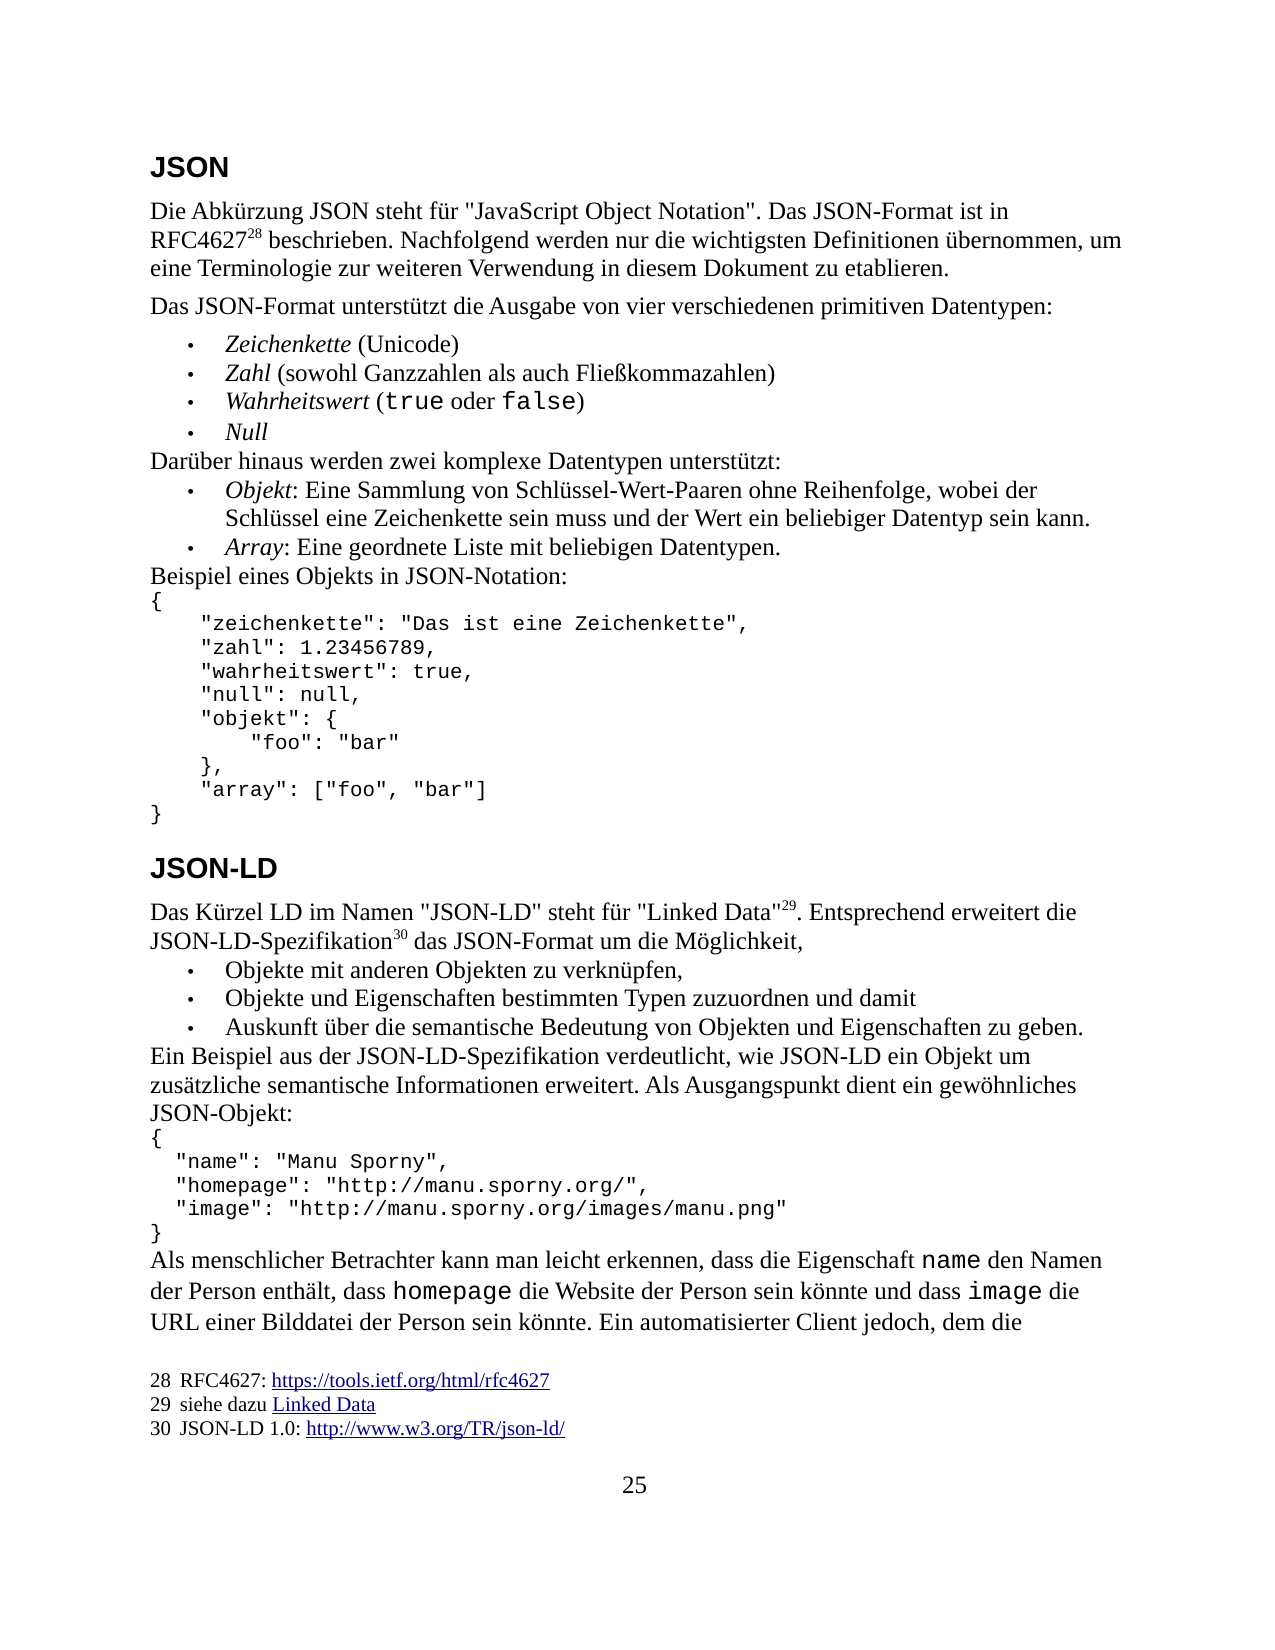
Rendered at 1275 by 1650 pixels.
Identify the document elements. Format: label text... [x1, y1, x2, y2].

text } [150, 1222, 1125, 1246]
text Das JSON-Format unterstützt die Ausgabe von vier verschiedenen primitiven Datentypen: [150, 291, 1125, 320]
text { [150, 1127, 1125, 1151]
list Auskunft über die semantische Bedeutung von Objekten und Eigenschaften zu geben. [187, 1012, 1125, 1041]
text "zeichenkette": "Das ist eine Zeichenkette", [150, 613, 1125, 637]
text "zahl": 1.23456789, [150, 637, 1125, 661]
text Darüber hinaus werden zwei komplexe Datentypen unterstützt: [150, 446, 1125, 475]
text Das Kürzel LD im Namen "JSON-LD" steht für "Linked Data". Entsprechend erweitert die JSON-LD-Spezifikation das JSON-Format um die Möglichkeit, [150, 897, 1125, 955]
text "image": "http://manu.sporny.org/images/manu.png" [150, 1198, 1125, 1222]
text { [150, 590, 1125, 613]
subtitle JSON [150, 150, 1125, 183]
list Objekte mit anderen Objekten zu verknüpfen, [187, 955, 1125, 983]
text Die Abkürzung JSON steht für "JavaScript Object Notation". Das JSON-Format ist in RFC4627 beschrieben. Nachfolgend werden nur die wichtigsten Definitionen übernommen, um eine Terminologie zur weiteren Verwendung in diesem Dokument zu etablieren. [150, 196, 1125, 282]
list Objekt: Eine Sammlung von Schlüssel-Wert-Paaren ohne Reihenfolge, wobei der Schlüssel eine Zeichenkette sein muss und der Wert ein beliebiger Datentyp sein kann. [187, 475, 1125, 532]
text Ein Beispiel aus der JSON-LD-Spezifikation verdeutlicht, wie JSON-LD ein Objekt um zusätzliche semantische Informationen erweitert. Als Ausgangspunkt dient ein gewöhnliches JSON-Objekt: [150, 1041, 1125, 1127]
text siehe dazu Linked Data [150, 1392, 1125, 1416]
text "foo": "bar" [150, 732, 1125, 755]
list Zeichenkette (Unicode) [187, 329, 1125, 358]
text "name": "Manu Sporny", [150, 1151, 1125, 1174]
text "array": ["foo", "bar"] [150, 779, 1125, 803]
text } [150, 803, 1125, 826]
list Null [187, 417, 1125, 446]
list Array: Eine geordnete Liste mit beliebigen Datentypen. [187, 532, 1125, 561]
text }, [150, 755, 1125, 779]
text RFC4627: https://tools.ietf.org/html/rfc4627 [150, 1368, 1125, 1392]
text Beispiel eines Objekts in JSON-Notation: [150, 561, 1125, 590]
text "wahrheitswert": true, [150, 661, 1125, 684]
list Objekte und Eigenschaften bestimmten Typen zuzuordnen und damit [187, 983, 1125, 1012]
text "homepage": "http://manu.sporny.org/", [150, 1174, 1125, 1198]
text "objekt": { [150, 708, 1125, 732]
text JSON-LD 1.0: http://www.w3.org/TR/json-ld/ [150, 1416, 1125, 1440]
text Als menschlicher Betrachter kann man leicht erkennen, dass die Eigenschaft name den Namen der Person enthält, dass homepage die Website der Person sein könnte und dass image die URL einer Bilddatei der Person sein könnte. Ein automatisierter Client jedoch, dem die [150, 1246, 1125, 1336]
text "null": null, [150, 684, 1125, 708]
subtitle JSON-LD [150, 851, 1125, 885]
list Zahl (sowohl Ganzzahlen als auch Fließkommazahlen) [187, 358, 1125, 386]
list Wahrheitswert (true oder false) [187, 386, 1125, 417]
